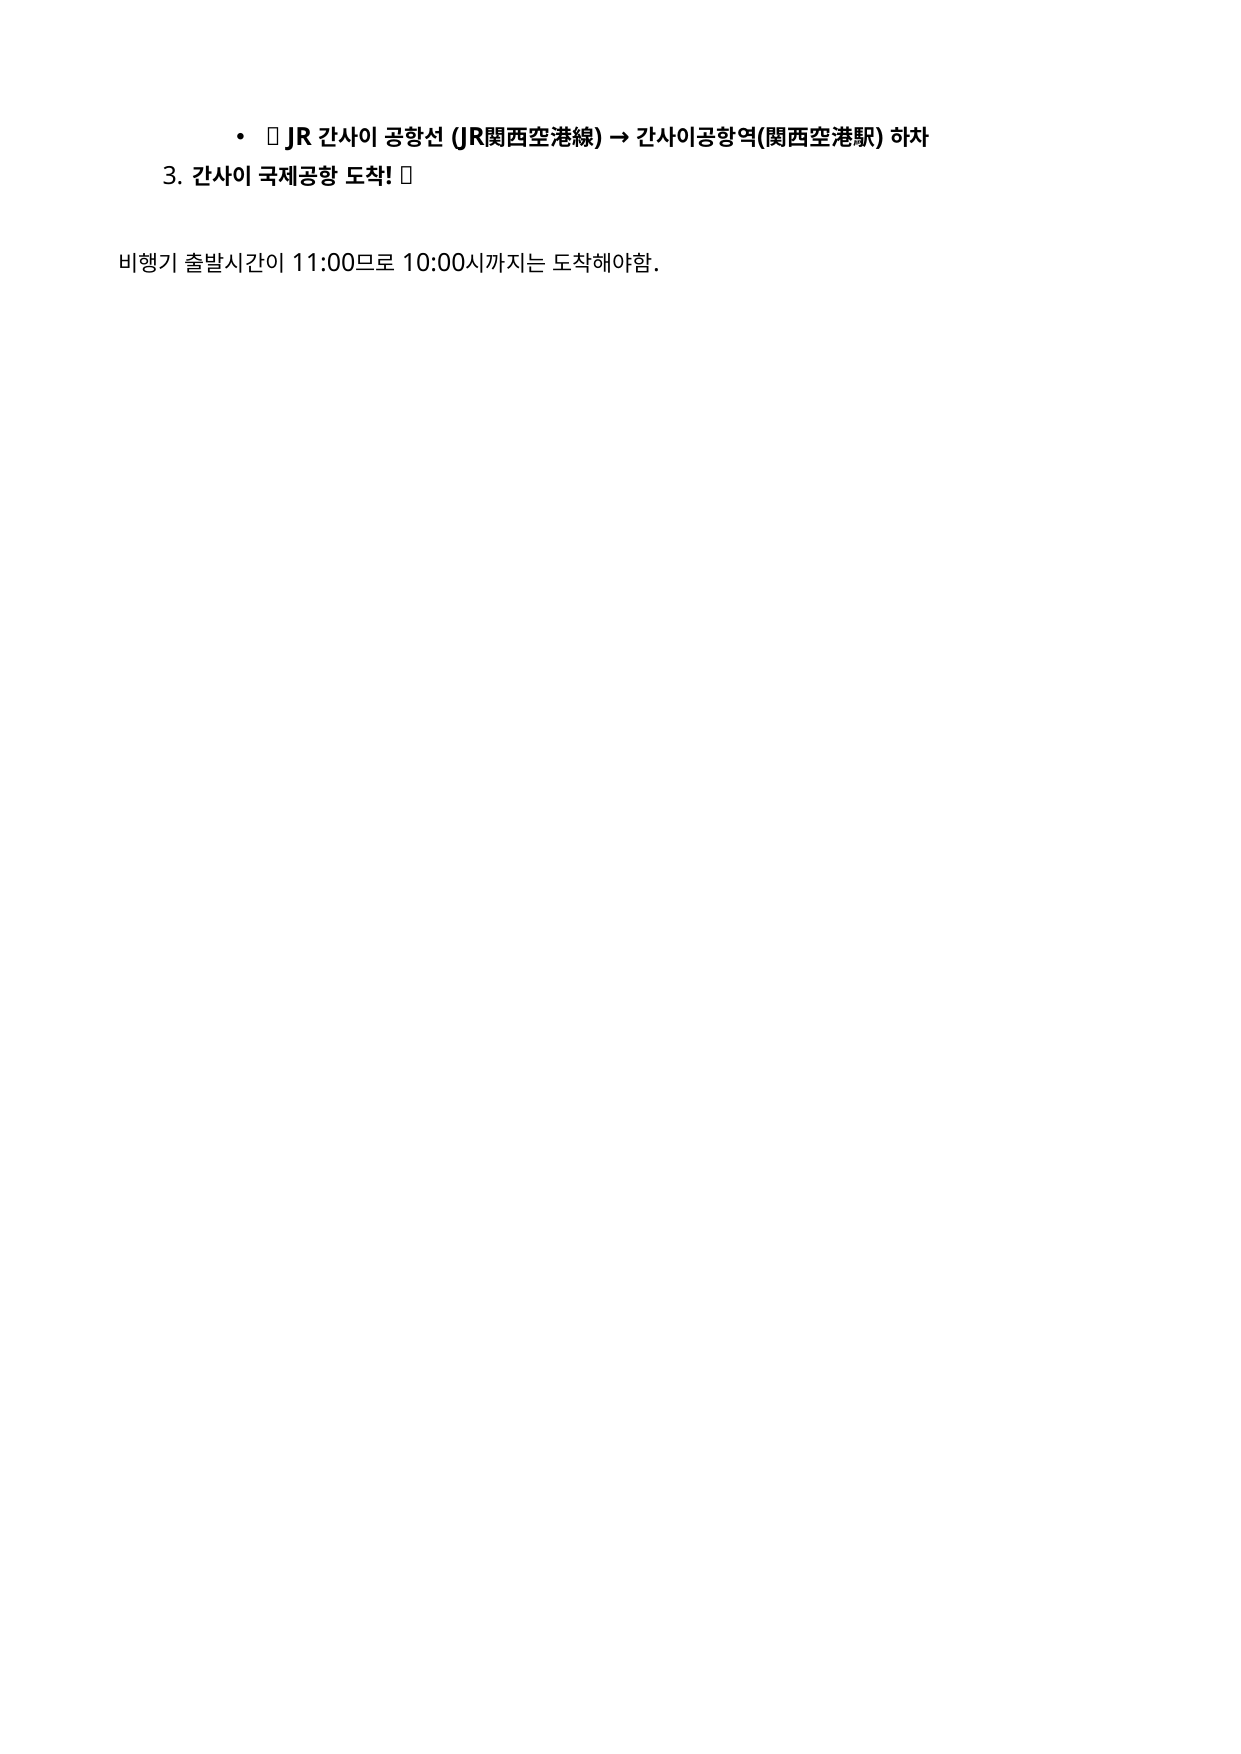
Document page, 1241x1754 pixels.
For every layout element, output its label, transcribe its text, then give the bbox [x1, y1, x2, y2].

list 간사이 국제공항 도착! 🎉 [162, 157, 1122, 191]
list 🚆 JR 간사이 공항선 (JR関西空港線) → 간사이공항역(関西空港駅) 하차 [236, 118, 1122, 152]
text 비행기 출발시간이 11:00므로 10:00시까지는 도착해야함. [118, 245, 1122, 279]
